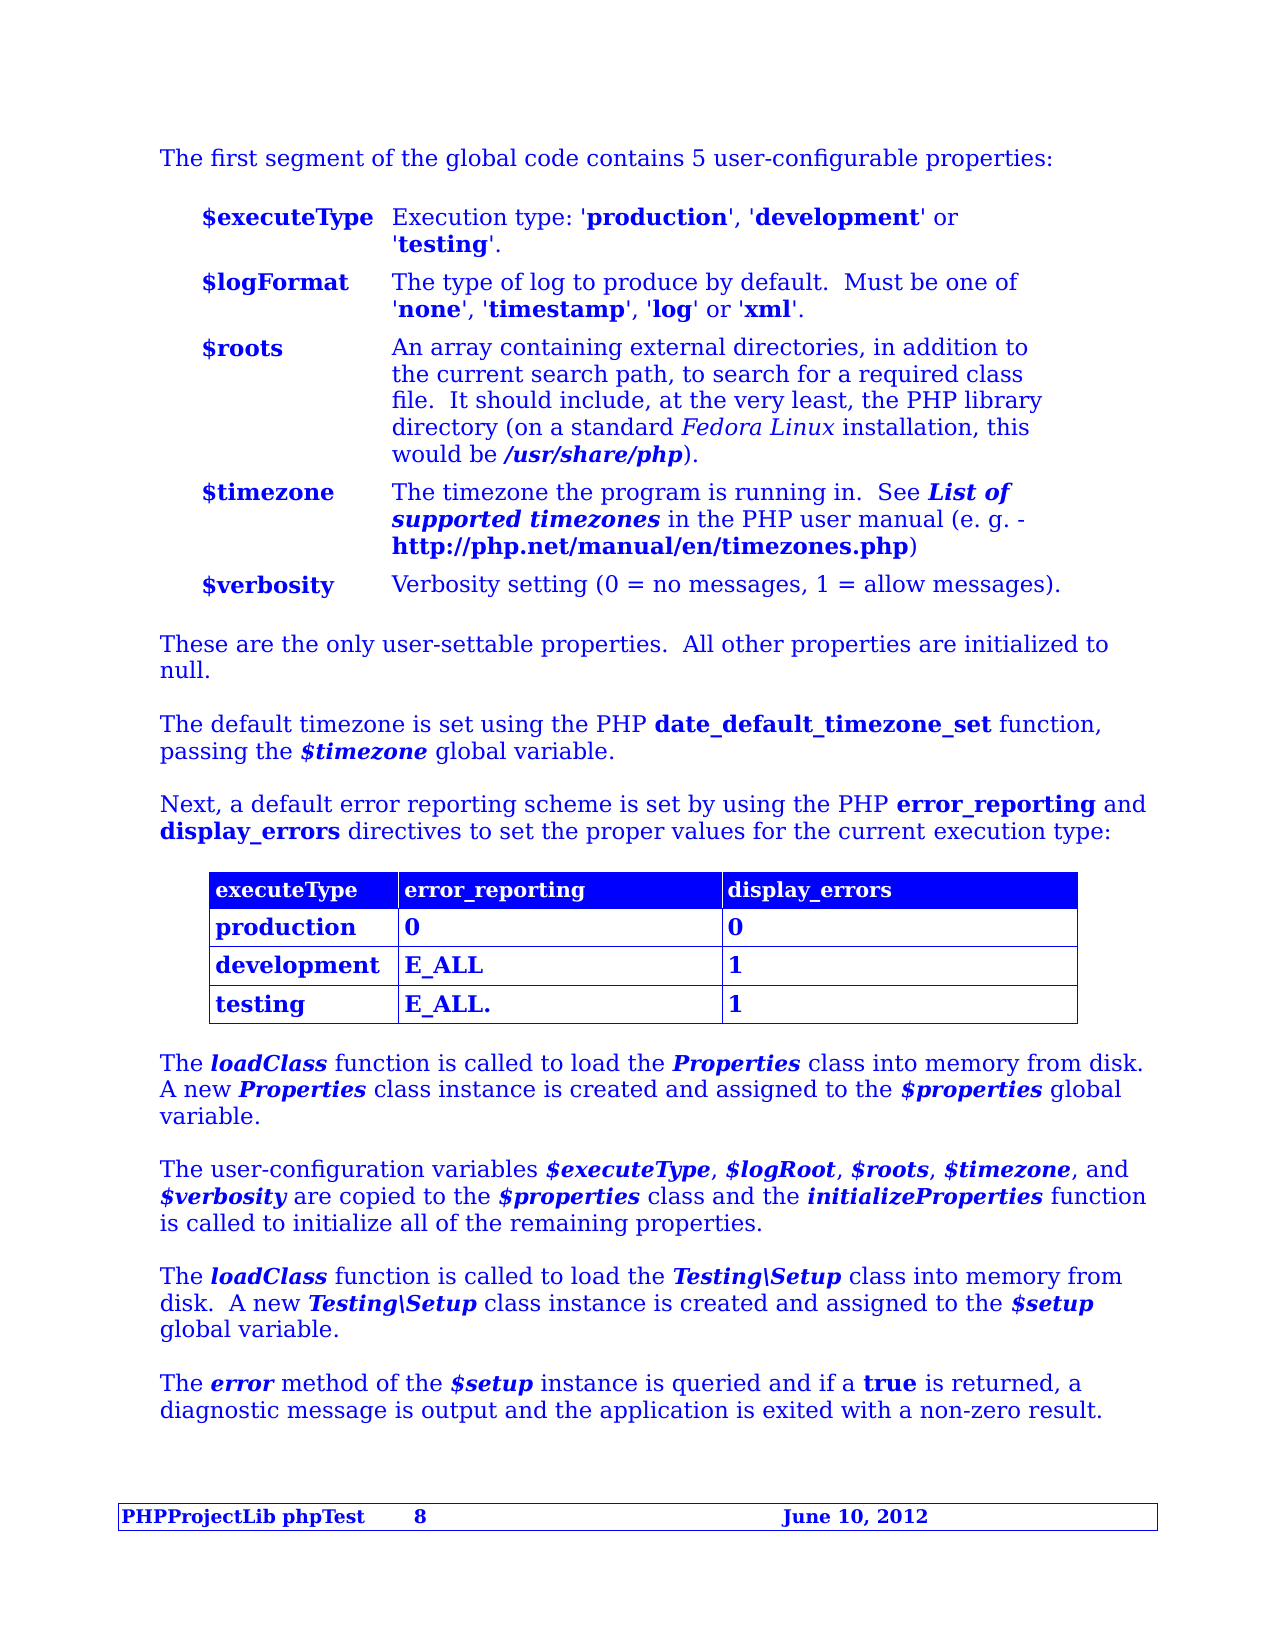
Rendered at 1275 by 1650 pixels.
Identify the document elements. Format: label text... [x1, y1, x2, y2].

text The error method of the $setup instance is queried and if a true is returned, a diagnostic message is output and the application is exited with a non-zero result. [159, 1370, 1157, 1423]
table_cell The timezone the program is running in. See List of supported timezones in the PHP user manual (e. g. - http://php.net/manual/en/timezones.php) [386, 474, 1077, 566]
table_cell $verbosity [195, 566, 386, 604]
table_header display_errors [723, 873, 1077, 908]
table_cell E_ALL. [399, 986, 722, 1023]
table_cell 0 [723, 909, 1077, 946]
table_cell 1 [723, 986, 1077, 1023]
text The user-configuration variables $executeType, $logRoot, $roots, $timezone, and $verbosity are copied to the $properties class and the initializeProperties function is called to initialize all of the remaining properties. [159, 1157, 1157, 1237]
table_cell E_ALL [399, 947, 722, 985]
text The loadClass function is called to load the Testing\Setup class into memory from disk. A new Testing\Setup class instance is created and assigned to the $setup global variable. [159, 1263, 1157, 1343]
table_cell 1 [723, 947, 1077, 985]
table_cell An array containing external directories, in addition to the current search path, to search for a required class file. It should include, at the very least, the PHP library directory (on a standard Fedora Linux installation, this would be /usr/share/php). [386, 329, 1077, 473]
table_cell $logFormat [195, 264, 386, 329]
table_cell Verbosity setting (0 = no messages, 1 = allow messages). [386, 566, 1077, 604]
text The loadClass function is called to load the Properties class into memory from disk. A new Properties class instance is created and assigned to the $properties global variable. [159, 1050, 1157, 1130]
table_cell testing [210, 986, 398, 1023]
text Next, a default error reporting scheme is set by using the PHP error_reporting and display_errors directives to set the proper values for the current execution type: [159, 791, 1157, 845]
table_cell 0 [399, 909, 722, 946]
table_header $executeType [195, 198, 386, 263]
text These are the only user-settable properties. All other properties are initialized to null. [159, 631, 1157, 684]
table_header Execution type: 'production', 'development' or 'testing'. [386, 198, 1077, 263]
table_cell $roots [195, 329, 386, 473]
table_header error_reporting [399, 873, 722, 908]
table_cell $timezone [195, 474, 386, 566]
table_cell production [210, 909, 398, 946]
table_cell The type of log to produce by default. Must be one of 'none', 'timestamp', 'log' or 'xml'. [386, 264, 1077, 329]
table_header executeType [210, 873, 398, 908]
text The first segment of the global code contains 5 user-configurable properties: [159, 145, 1157, 171]
text The default timezone is set using the PHP date_default_timezone_set function, passing the $timezone global variable. [159, 711, 1157, 764]
table_cell development [210, 947, 398, 985]
